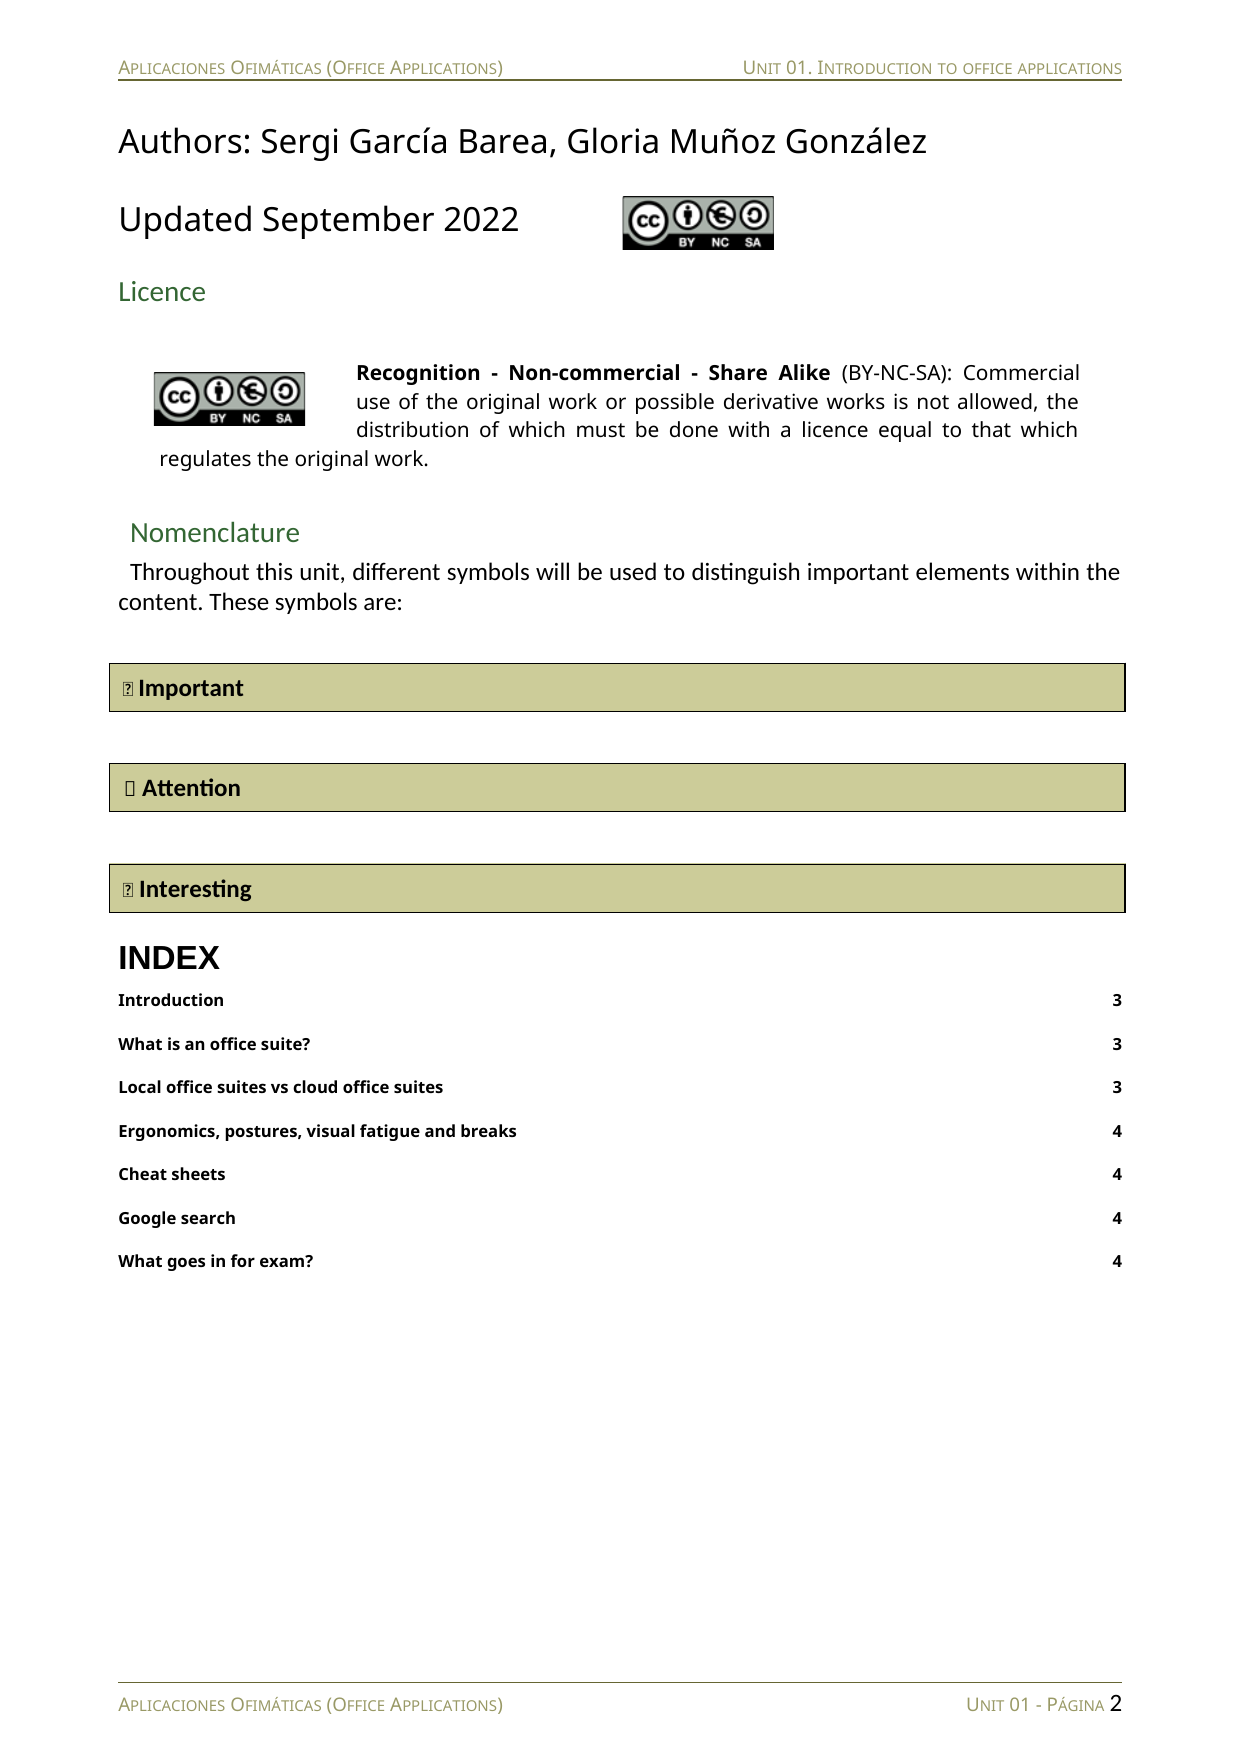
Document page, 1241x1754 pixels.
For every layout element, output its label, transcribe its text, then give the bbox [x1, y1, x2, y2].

text Cheat sheets 4 [118, 1163, 1122, 1186]
text 💬 Interesting [110, 865, 1124, 912]
text Local office suites vs cloud office suites 3 [118, 1076, 1122, 1098]
text Nomenclature [118, 514, 1122, 549]
text INDEX [118, 938, 1122, 976]
picture [622, 196, 774, 250]
text What goes in for exam? 4 [118, 1250, 1122, 1273]
text Introduction 3 [118, 989, 1122, 1011]
text [774, 196, 1122, 241]
text Authors: Sergi García Barea, Gloria Muñoz González [118, 118, 1122, 163]
text ❕ Attention [110, 764, 1124, 811]
text Ergonomics, postures, visual fatigue and breaks 4 [118, 1119, 1122, 1142]
text Licence [118, 273, 1122, 309]
picture [153, 372, 306, 426]
text Recognition - Non-commercial - Share Alike (BY-NC-SA): Commercial use of the original work or possible derivative works is not allowed, the distribution of which must be done with a licence equal to that which regulates the original work. [159, 358, 1080, 472]
text What is an office suite? 3 [118, 1032, 1122, 1055]
text 📖 Important [110, 664, 1124, 711]
text Updated September 2022 [118, 196, 622, 241]
text Throughout this unit, different symbols will be used to distinguish important elements within the content. These symbols are: [118, 556, 1122, 617]
text Google search 4 [118, 1206, 1122, 1229]
